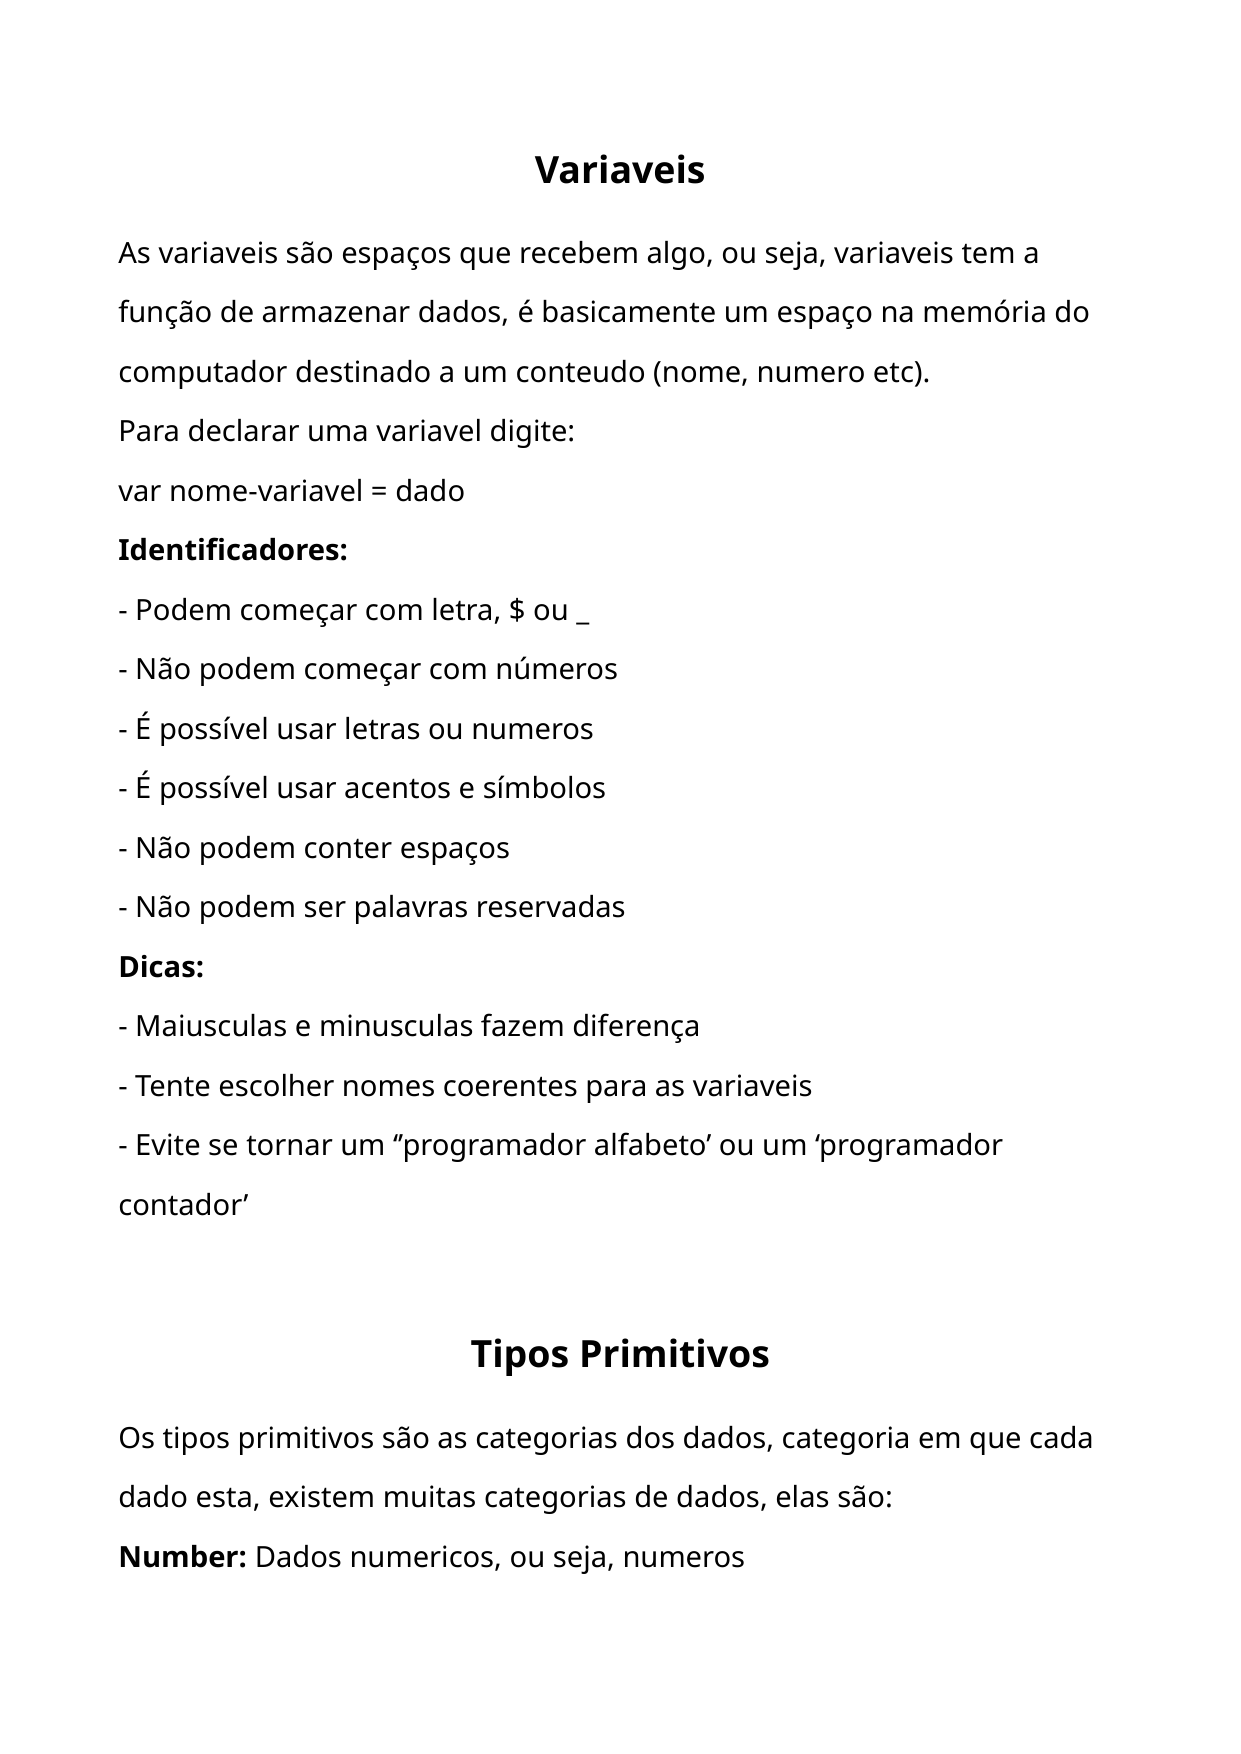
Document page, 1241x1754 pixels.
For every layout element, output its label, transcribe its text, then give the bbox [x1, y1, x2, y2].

text - Podem começar com letra, $ ou _ [118, 589, 1122, 629]
subtitle Variaveis [118, 143, 1122, 194]
text - Tente escolher nomes coerentes para as variaveis [118, 1065, 1122, 1104]
text Identificadores: [118, 529, 1122, 569]
text Dicas: [118, 946, 1122, 986]
text - Maiusculas e minusculas fazem diferença [118, 1005, 1122, 1045]
text - É possível usar letras ou numeros [118, 708, 1122, 748]
text - Não podem começar com números [118, 648, 1122, 688]
text - Evite se tornar um ‘’programador alfabeto’ ou um ‘programador contador’ [118, 1124, 1122, 1223]
text Os tipos primitivos são as categorias dos dados, categoria em que cada dado esta, existem muitas categorias de dados, elas são: [118, 1417, 1122, 1516]
text Number: Dados numericos, ou seja, numeros [118, 1536, 1122, 1576]
text - Não podem ser palavras reservadas [118, 886, 1122, 926]
text - É possível usar acentos e símbolos [118, 767, 1122, 807]
subtitle Tipos Primitivos [118, 1328, 1122, 1379]
text As variaveis são espaços que recebem algo, ou seja, variaveis tem a função de armazenar dados, é basicamente um espaço na memória do computador destinado a um conteudo (nome, numero etc). [118, 232, 1122, 391]
text var nome-variavel = dado [118, 470, 1122, 510]
text - Não podem conter espaços [118, 827, 1122, 867]
text Para declarar uma variavel digite: [118, 411, 1122, 450]
